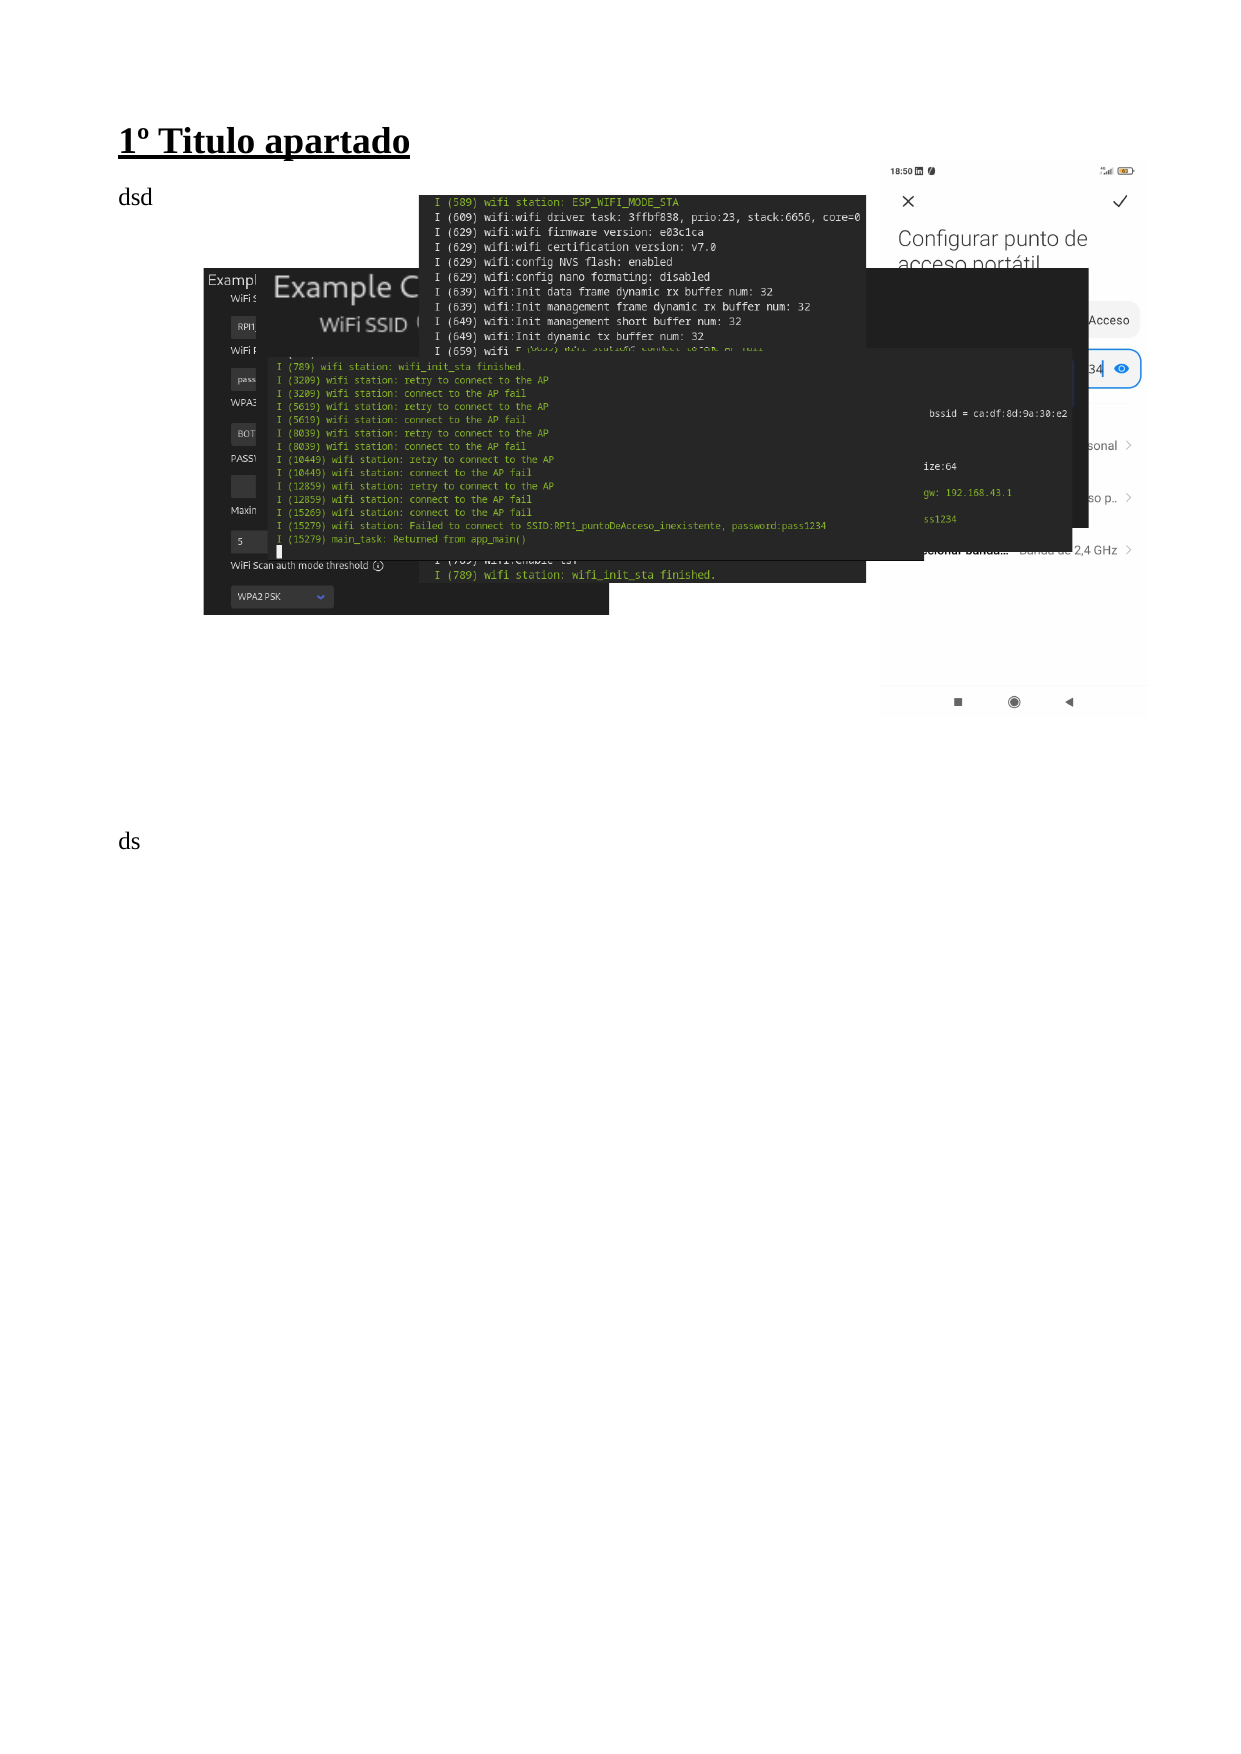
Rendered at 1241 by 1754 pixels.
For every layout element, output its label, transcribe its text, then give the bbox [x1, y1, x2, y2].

text dsd [118, 182, 879, 211]
picture [203, 159, 1148, 718]
text ds [118, 437, 1122, 854]
text 1º Titulo apartado [118, 118, 1122, 161]
